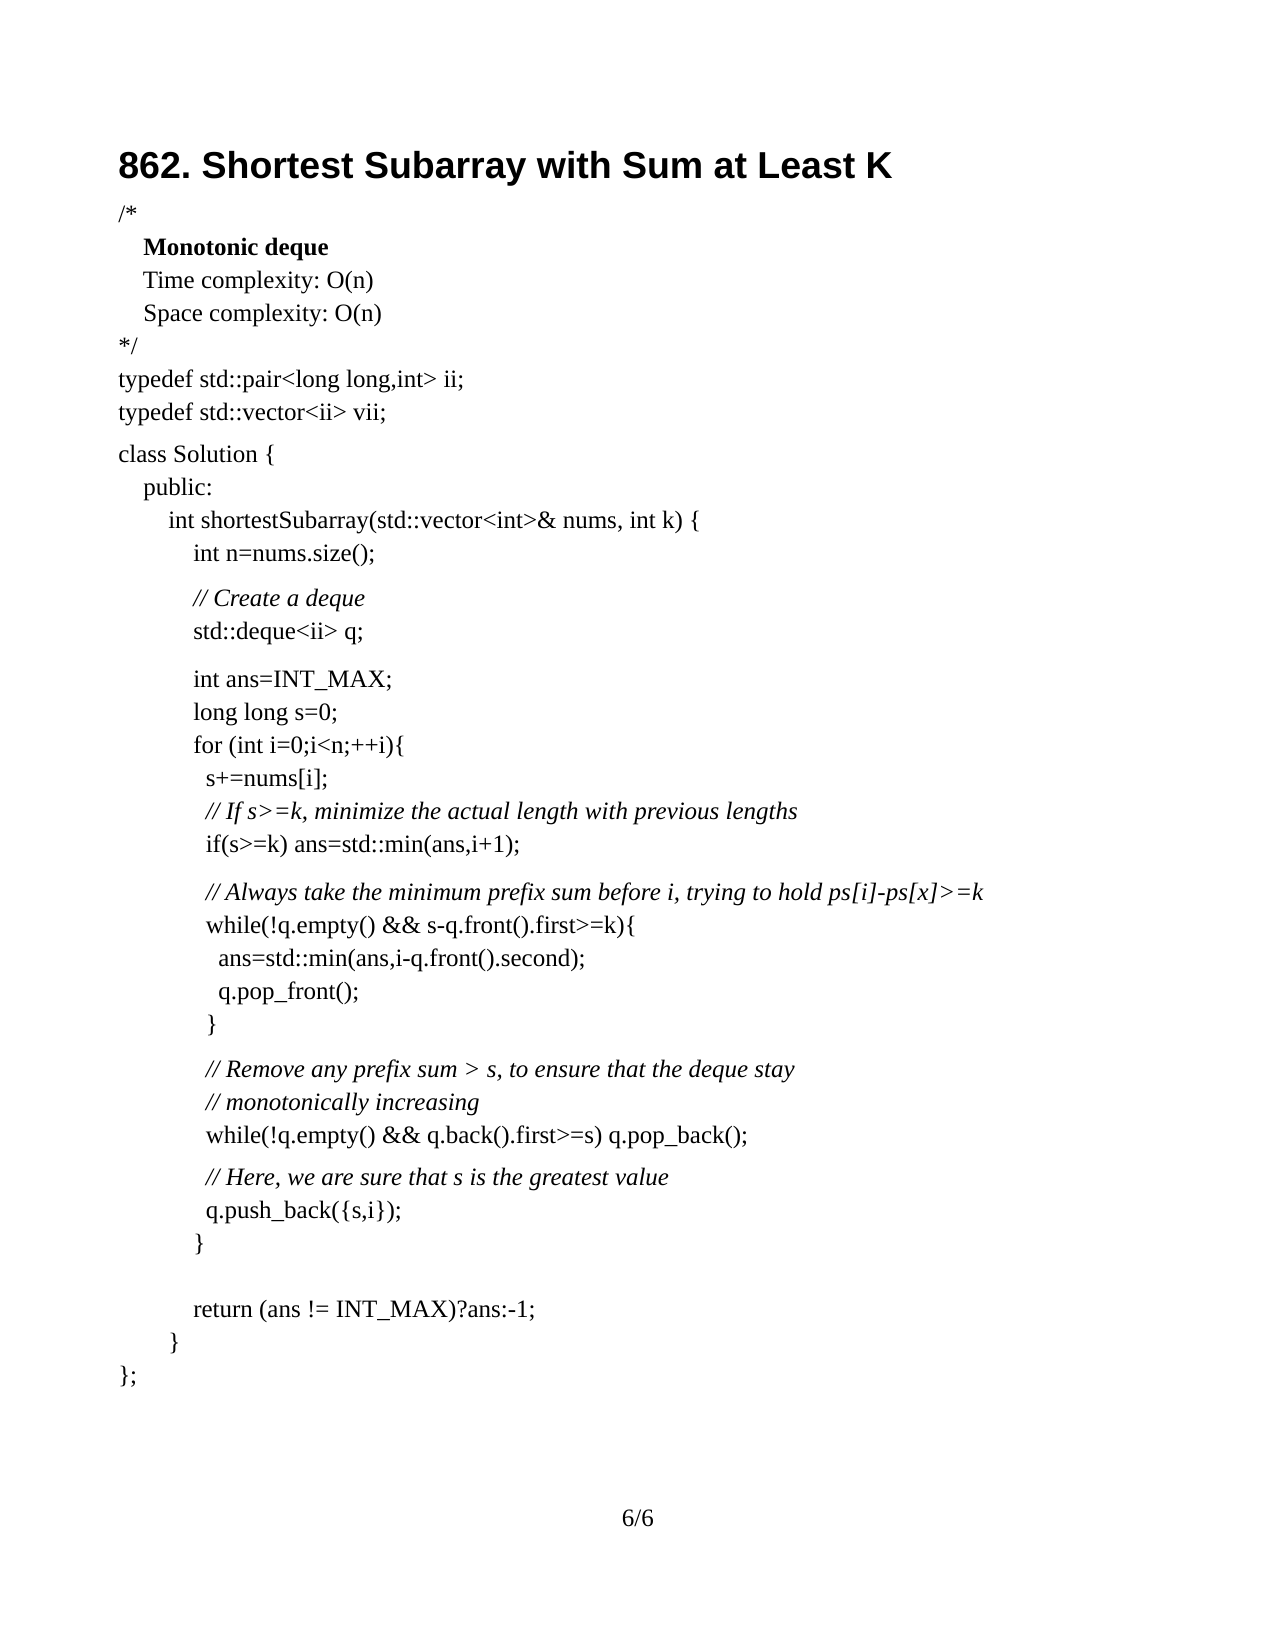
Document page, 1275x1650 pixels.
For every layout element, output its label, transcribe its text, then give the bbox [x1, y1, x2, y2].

text // monotonically increasing [118, 1087, 1157, 1116]
text // Create a deque [118, 583, 1157, 612]
text q.pop_front(); [118, 976, 1157, 1005]
text for (int i=0;i<n;++i){ [118, 730, 1157, 759]
text typedef std::vector<ii> vii; [118, 397, 1157, 426]
text q.push_back({s,i}); [118, 1195, 1157, 1224]
text }; [118, 1360, 1157, 1389]
text return (ans != INT_MAX)?ans:-1; [118, 1294, 1157, 1323]
text /* [118, 199, 1157, 227]
subtitle 862. Shortest Subarray with Sum at Least K [118, 143, 1157, 186]
text */ [118, 331, 1157, 359]
text s+=nums[i]; [118, 763, 1157, 792]
text ans=std::min(ans,i-q.front().second); [118, 943, 1157, 972]
text Space complexity: O(n) [118, 298, 1157, 327]
text } [118, 1009, 1157, 1038]
text int n=nums.size(); [118, 538, 1157, 567]
text Monotonic deque [118, 232, 1157, 261]
text // If s>=k, minimize the actual length with previous lengths [118, 796, 1157, 825]
text } [118, 1327, 1157, 1356]
text // Here, we are sure that s is the greatest value [118, 1162, 1157, 1191]
text int ans=INT_MAX; [118, 664, 1157, 693]
text } [118, 1228, 1157, 1257]
text Time complexity: O(n) [118, 265, 1157, 293]
text int shortestSubarray(std::vector<int>& nums, int k) { [118, 505, 1157, 534]
text long long s=0; [118, 697, 1157, 726]
text std::deque<ii> q; [118, 616, 1157, 645]
text // Always take the minimum prefix sum before i, trying to hold ps[i]-ps[x]>=k [118, 877, 1157, 906]
text while(!q.empty() && s-q.front().first>=k){ [118, 910, 1157, 939]
text class Solution { [118, 439, 1157, 468]
text // Remove any prefix sum > s, to ensure that the deque stay [118, 1054, 1157, 1083]
text if(s>=k) ans=std::min(ans,i+1); [118, 829, 1157, 858]
text public: [118, 472, 1157, 501]
text typedef std::pair<long long,int> ii; [118, 364, 1157, 393]
text while(!q.empty() && q.back().first>=s) q.pop_back(); [118, 1120, 1157, 1149]
